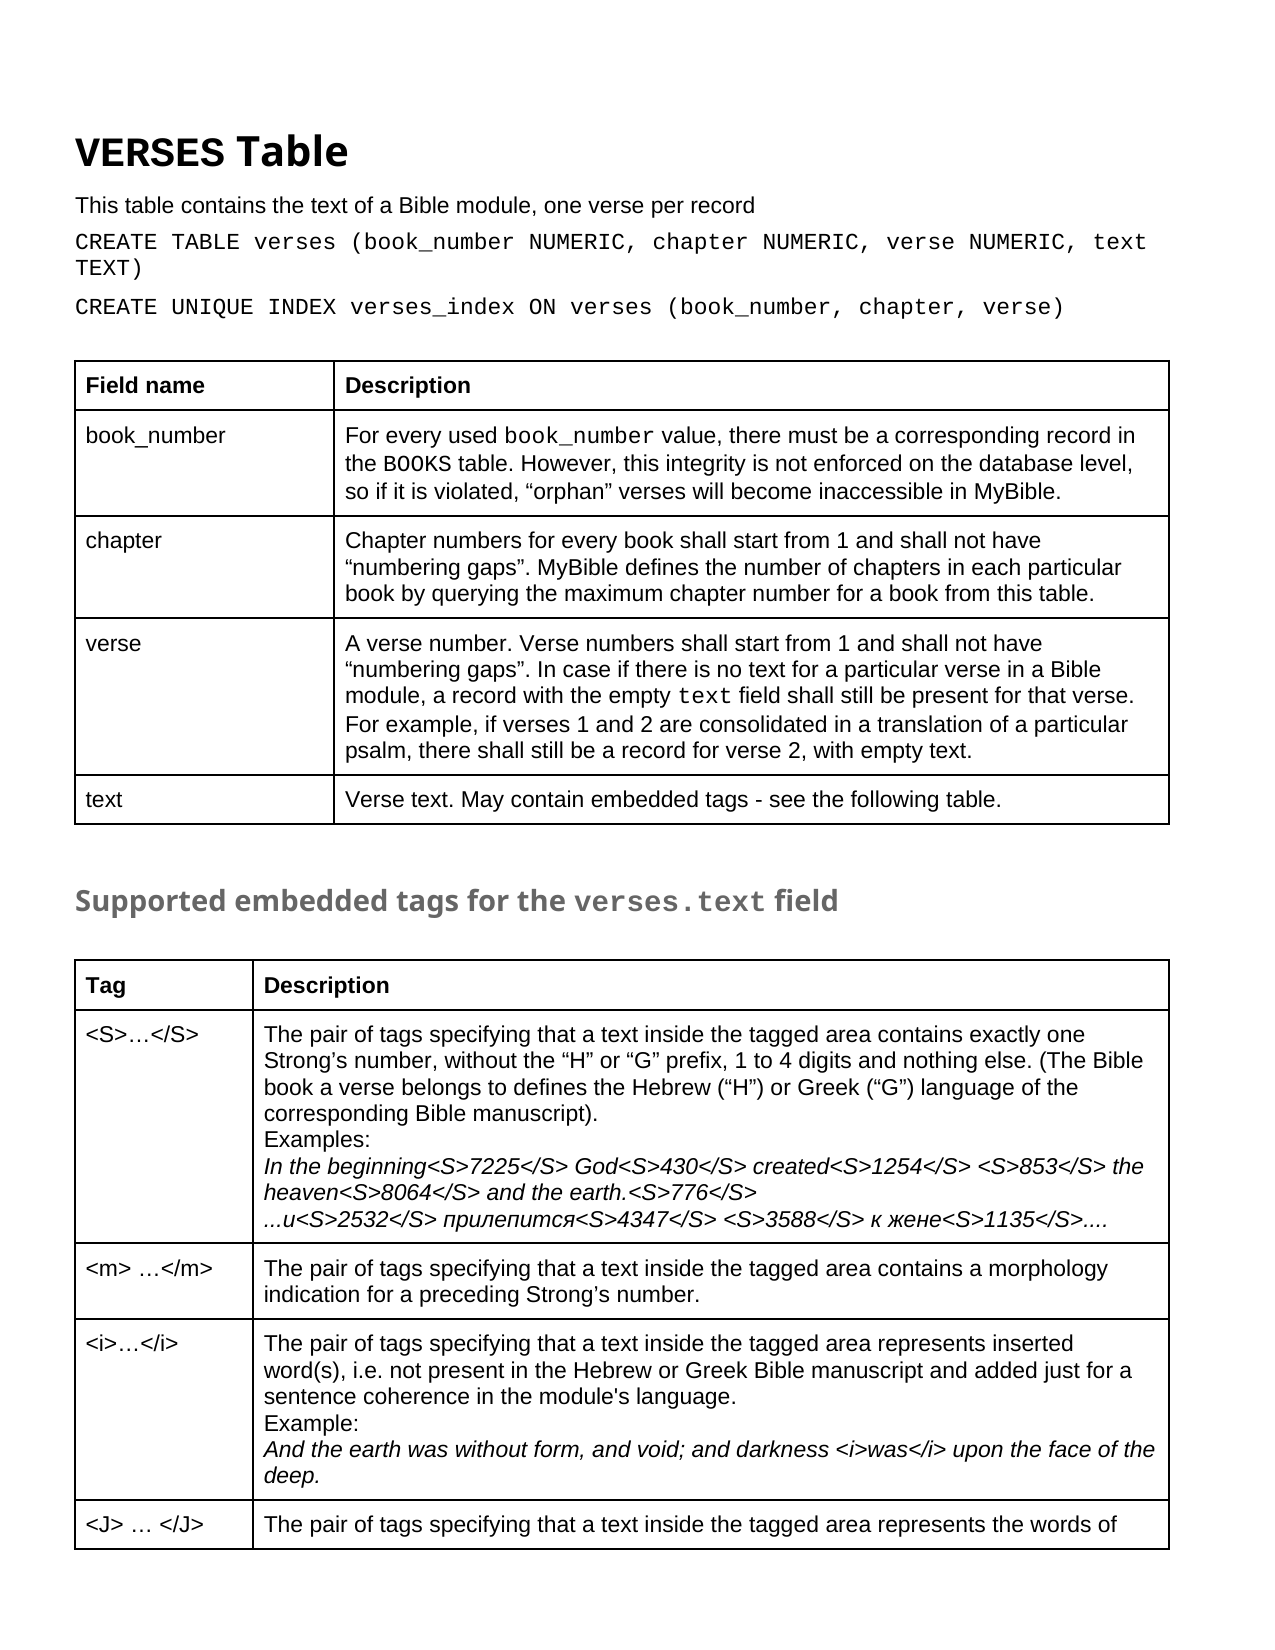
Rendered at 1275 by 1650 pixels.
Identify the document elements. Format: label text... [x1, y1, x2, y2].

table_cell <S>…</S> [76, 1011, 252, 1242]
table_header Description [254, 961, 1168, 1008]
table_header Description [335, 362, 1168, 409]
table_cell A verse number. Verse numbers shall start from 1 and shall not have “numbering gaps”. In case if there is no text for a particular verse in a Bible module, a record with the empty text field shall still be present for that verse. For example, if verses 1 and 2 are consolidated in a translation of a particular psalm, there shall still be a record for verse 2, with empty text. [335, 619, 1168, 774]
table_cell <J> … </J> [76, 1501, 252, 1548]
table_cell The pair of tags specifying that a text inside the tagged area contains a morphology indication for a preceding Strong’s number. [254, 1244, 1168, 1318]
table_header Tag [76, 961, 252, 1008]
table_cell Verse text. May contain embedded tags - see the following table. [335, 776, 1168, 823]
text This table contains the text of a Bible module, one verse per record [75, 192, 1200, 218]
table_cell chapter [76, 517, 333, 617]
table_cell Chapter numbers for every book shall start from 1 and shall not have “numbering gaps”. MyBible defines the number of chapters in each particular book by querying the maximum chapter number for a book from this table. [335, 517, 1168, 617]
subtitle Supported embedded tags for the verses.text field [75, 881, 1200, 920]
table_cell <m> …</m> [76, 1244, 252, 1318]
table_cell The pair of tags specifying that a text inside the tagged area represents the words of [254, 1501, 1168, 1548]
text CREATE UNIQUE INDEX verses_index ON verses (book_number, chapter, verse) [75, 295, 1200, 321]
text CREATE TABLE verses (book_number NUMERIC, chapter NUMERIC, verse NUMERIC, text TEXT) [75, 231, 1200, 282]
subtitle VERSES Table [75, 122, 1200, 179]
table_cell The pair of tags specifying that a text inside the tagged area contains exactly one Strong’s number, without the “H” or “G” prefix, 1 to 4 digits and nothing else. (The Bible book a verse belongs to defines the Hebrew (“H”) or Greek (“G”) language of the corresponding Bible manuscript). Examples: In the beginning<S>7225</S> God<S>430</S> created<S>1254</S> <S>853</S> the heaven<S>8064</S> and the earth.<S>776</S> ...и<S>2532</S> прилепится<S>4347</S> <S>3588</S> к жене<S>1135</S>.... [254, 1011, 1168, 1242]
table_cell <i>…</i> [76, 1320, 252, 1499]
table_cell book_number [76, 411, 333, 515]
table_cell For every used book_number value, there must be a corresponding record in the BOOKS table. However, this integrity is not enforced on the database level, so if it is violated, “orphan” verses will become inaccessible in MyBible. [335, 411, 1168, 515]
table_header Field name [76, 362, 333, 409]
table_cell text [76, 776, 333, 823]
table_cell The pair of tags specifying that a text inside the tagged area represents inserted word(s), i.e. not present in the Hebrew or Greek Bible manuscript and added just for a sentence coherence in the module's language. Example: And the earth was without form, and void; and darkness <i>was</i> upon the face of the deep. [254, 1320, 1168, 1499]
table_cell verse [76, 619, 333, 774]
